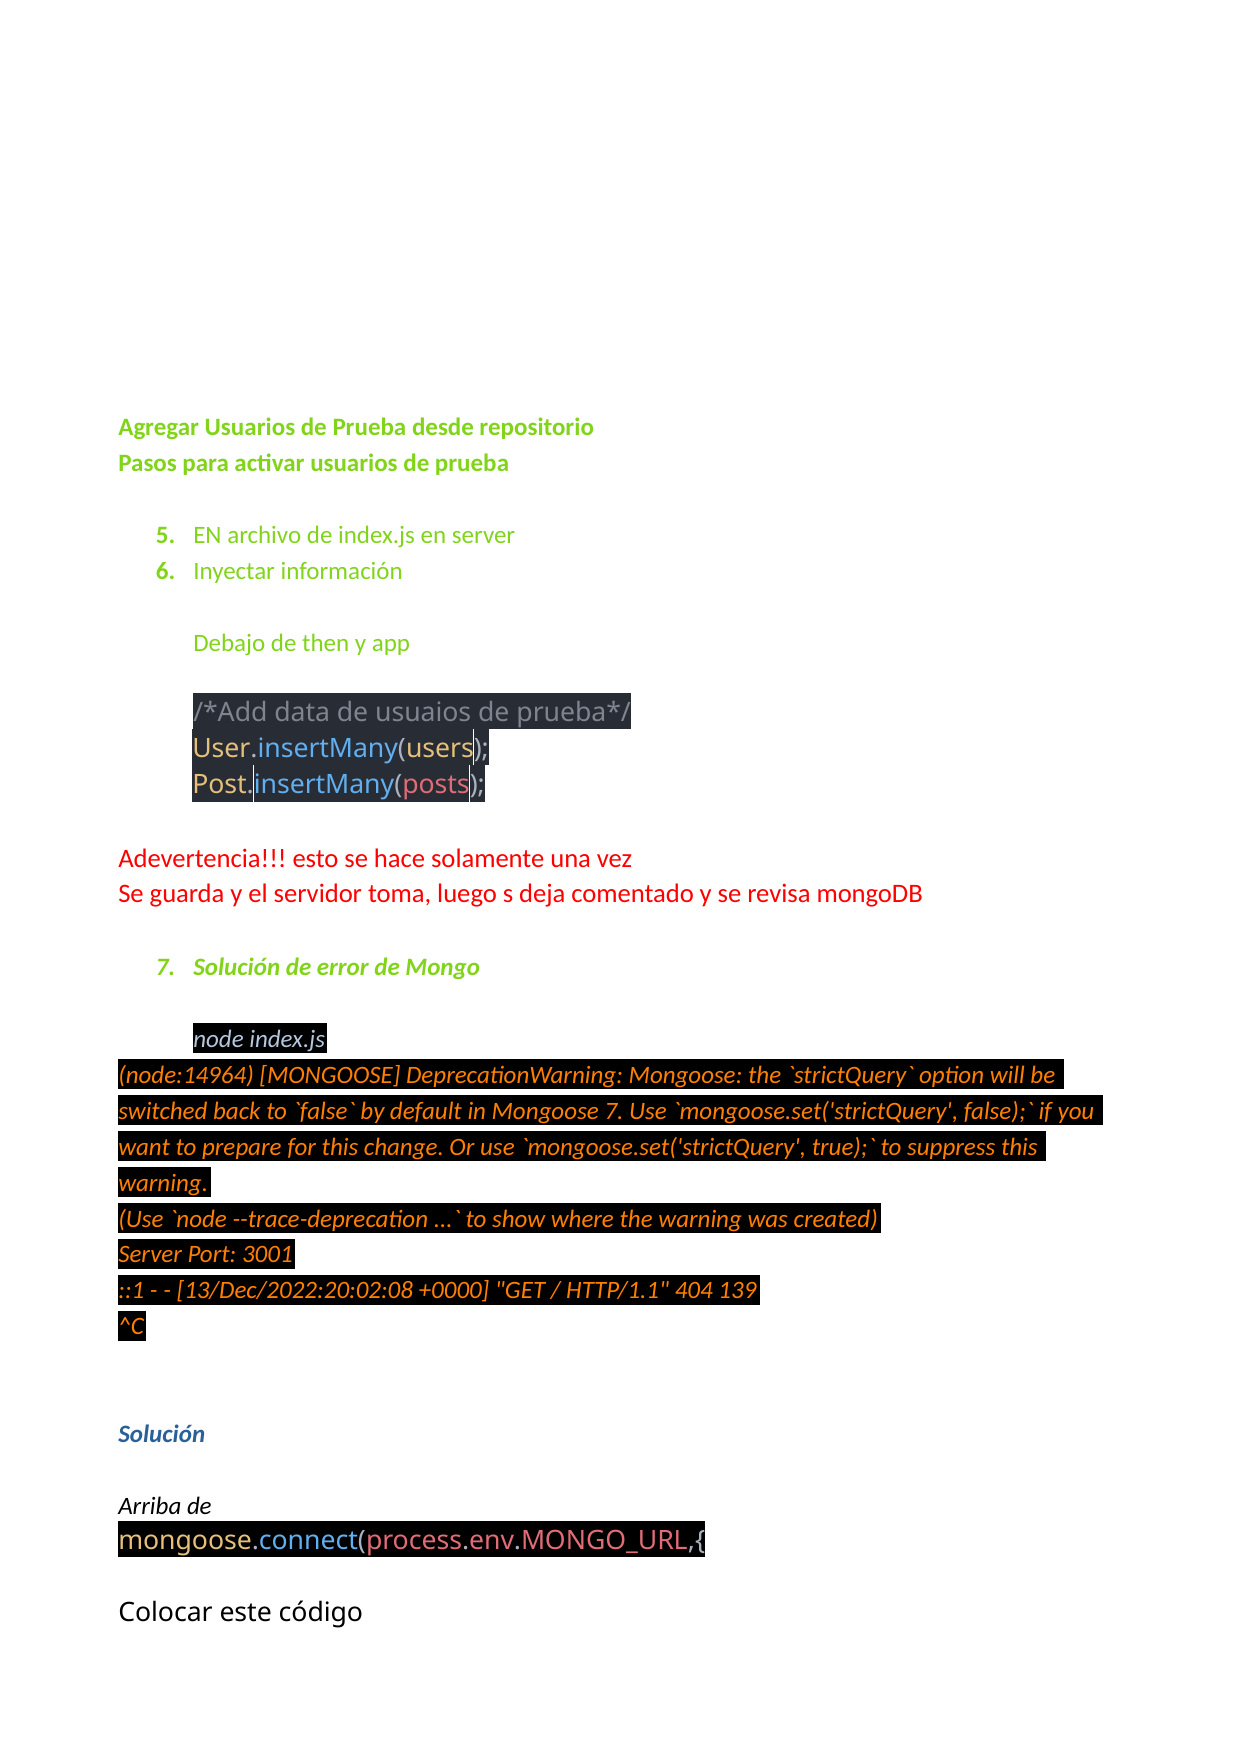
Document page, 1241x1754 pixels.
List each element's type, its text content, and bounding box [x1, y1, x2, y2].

text User.insertMany(users); [118, 729, 1122, 765]
text Post.insertMany(posts); Adevertencia!!! esto se hace solamente una vez Se guarda y el servidor toma, luego s deja comentado y se revisa mongoDB [118, 765, 1122, 946]
text (node:14964) [MONGOOSE] DeprecationWarning: Mongoose: the `strictQuery` option will be switched back to `false` by default in Mongoose 7. Use `mongoose.set('strictQuery', false);` if you want to prepare for this change. Or use `mongoose.set('strictQuery', true);` to suppress this warning. [118, 1053, 1122, 1197]
list Solución de error de Mongo node index.js [156, 946, 1122, 1053]
text ::1 - - [13/Dec/2022:20:02:08 +0000] "GET / HTTP/1.1" 404 139 [118, 1269, 1122, 1305]
text (Use `node --trace-deprecation ...` to show where the warning was created) [118, 1197, 1122, 1233]
text Server Port: 3001 [118, 1233, 1122, 1269]
list Inyectar información Debajo de then y app /*Add data de usuaios de prueba*/ [156, 549, 1122, 729]
text ^C [118, 1305, 1122, 1377]
list EN archivo de index.js en server [156, 513, 1122, 549]
text Agregar Usuarios de Prueba desde repositorio Pasos para activar usuarios de prueba [118, 406, 1122, 513]
text Solución Arriba de mongoose.connect(process.env.MONGO_URL,{ Colocar este código [118, 1377, 1122, 1629]
